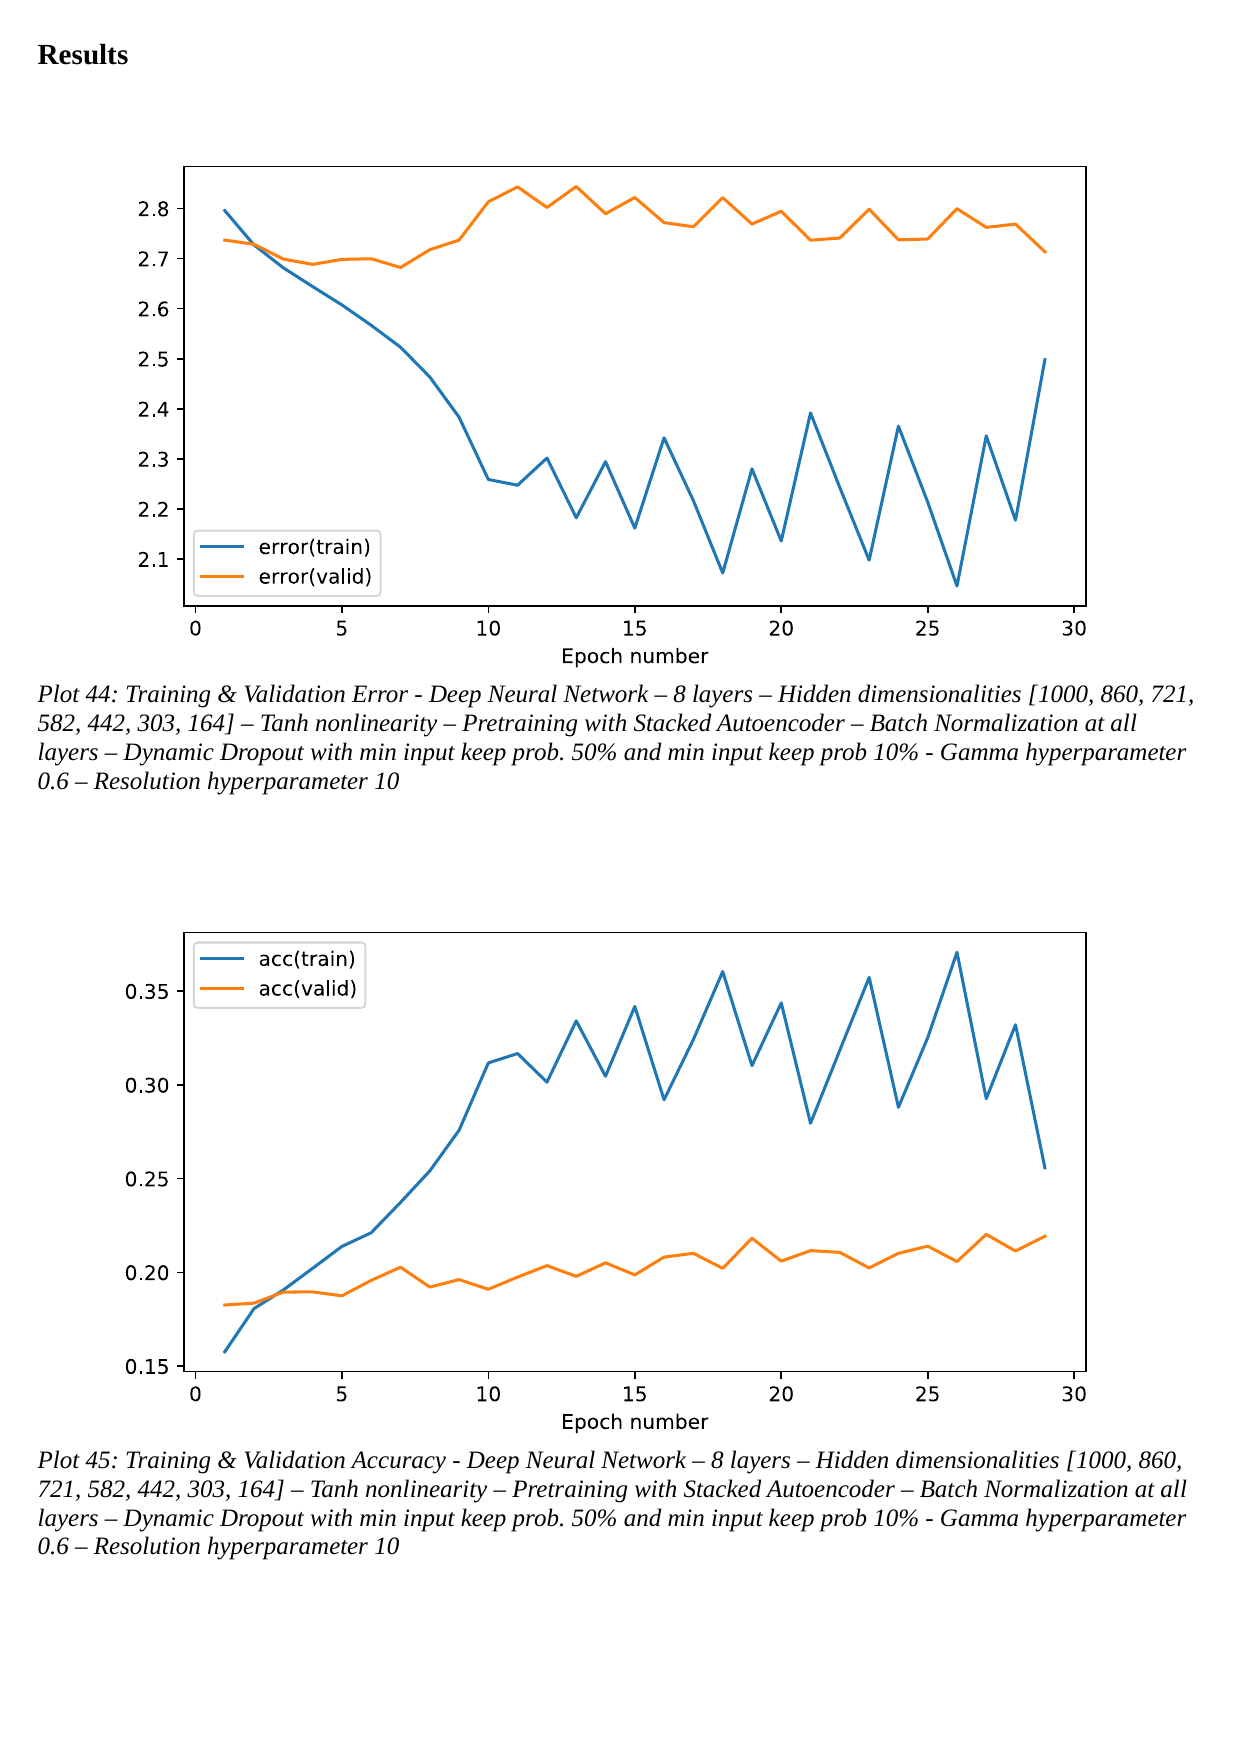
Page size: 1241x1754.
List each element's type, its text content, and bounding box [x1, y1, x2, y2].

text Plot 44: Training & Validation Error - Deep Neural Network – 8 layers – Hidden dimensionalities [1000, 860, 721, 582, 442, 303, 164] – Tanh nonlinearity – Pretraining with Stacked Autoencoder – Batch Normalization at all layers – Dynamic Dropout with min input keep prob. 50% and min input keep prob 10% - Gamma hyperparameter 0.6 – Resolution hyperparameter 10 [37, 96, 1203, 794]
text Plot 45: Training & Validation Accuracy - Deep Neural Network – 8 layers – Hidden dimensionalities [1000, 860, 721, 582, 442, 303, 164] – Tanh nonlinearity – Pretraining with Stacked Autoencoder – Batch Normalization at all layers – Dynamic Dropout with min input keep prob. 50% and min input keep prob 10% - Gamma hyperparameter 0.6 – Resolution hyperparameter 10 [37, 862, 1203, 1560]
subtitle Results [37, 37, 1203, 71]
